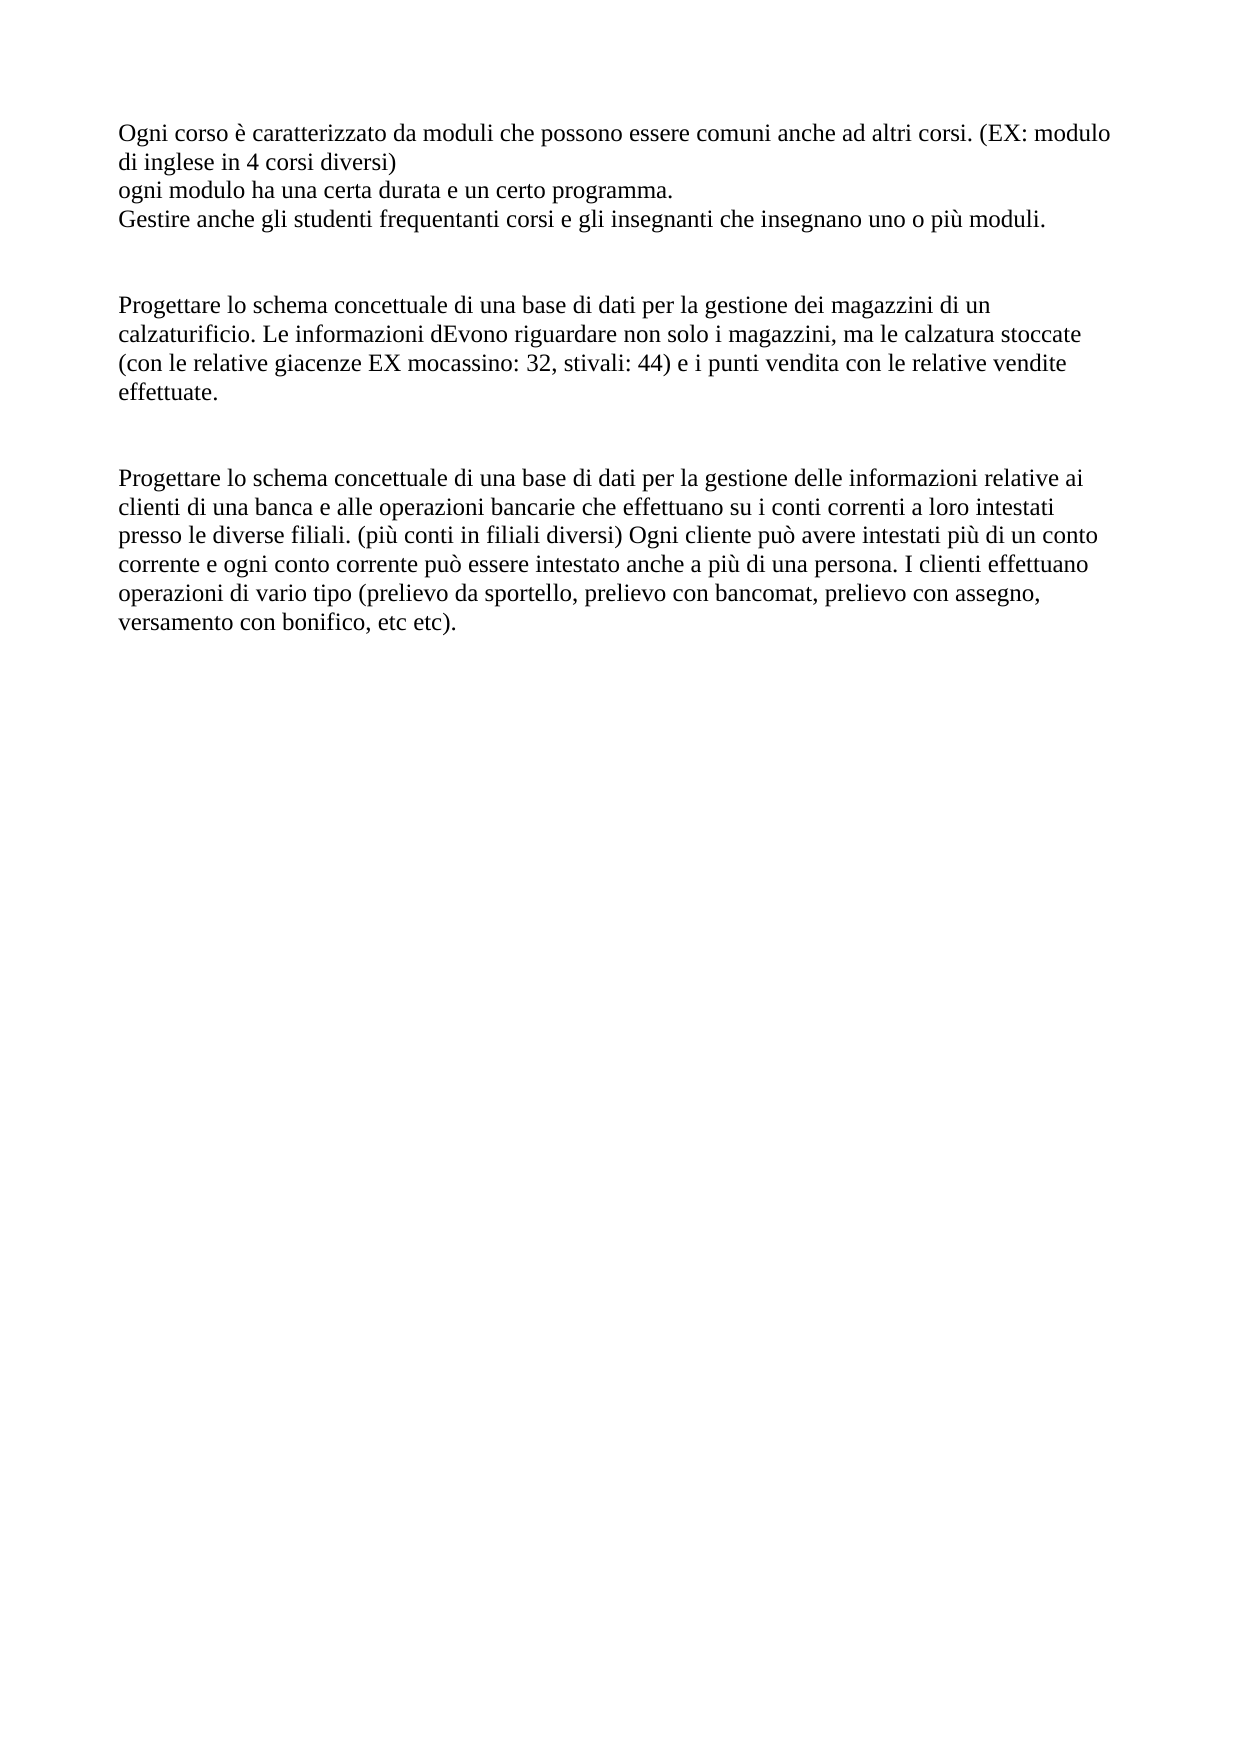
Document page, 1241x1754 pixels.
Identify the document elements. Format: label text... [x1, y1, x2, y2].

text ogni modulo ha una certa durata e un certo programma. [118, 176, 1122, 204]
text Progettare lo schema concettuale di una base di dati per la gestione delle informazioni relative ai clienti di una banca e alle operazioni bancarie che effettuano su i conti correnti a loro intestati presso le diverse filiali. (più conti in filiali diversi) Ogni cliente può avere intestati più di un conto corrente e ogni conto corrente può essere intestato anche a più di una persona. I clienti effettuano operazioni di vario tipo (prelievo da sportello, prelievo con bancomat, prelievo con assegno, versamento con bonifico, etc etc). [118, 463, 1122, 636]
text Ogni corso è caratterizzato da moduli che possono essere comuni anche ad altri corsi. (EX: modulo di inglese in 4 corsi diversi) [118, 118, 1122, 176]
text Progettare lo schema concettuale di una base di dati per la gestione dei magazzini di un calzaturificio. Le informazioni dEvono riguardare non solo i magazzini, ma le calzatura stoccate (con le relative giacenze EX mocassino: 32, stivali: 44) e i punti vendita con le relative vendite effettuate. [118, 291, 1122, 406]
text Gestire anche gli studenti frequentanti corsi e gli insegnanti che insegnano uno o più moduli. [118, 204, 1122, 233]
